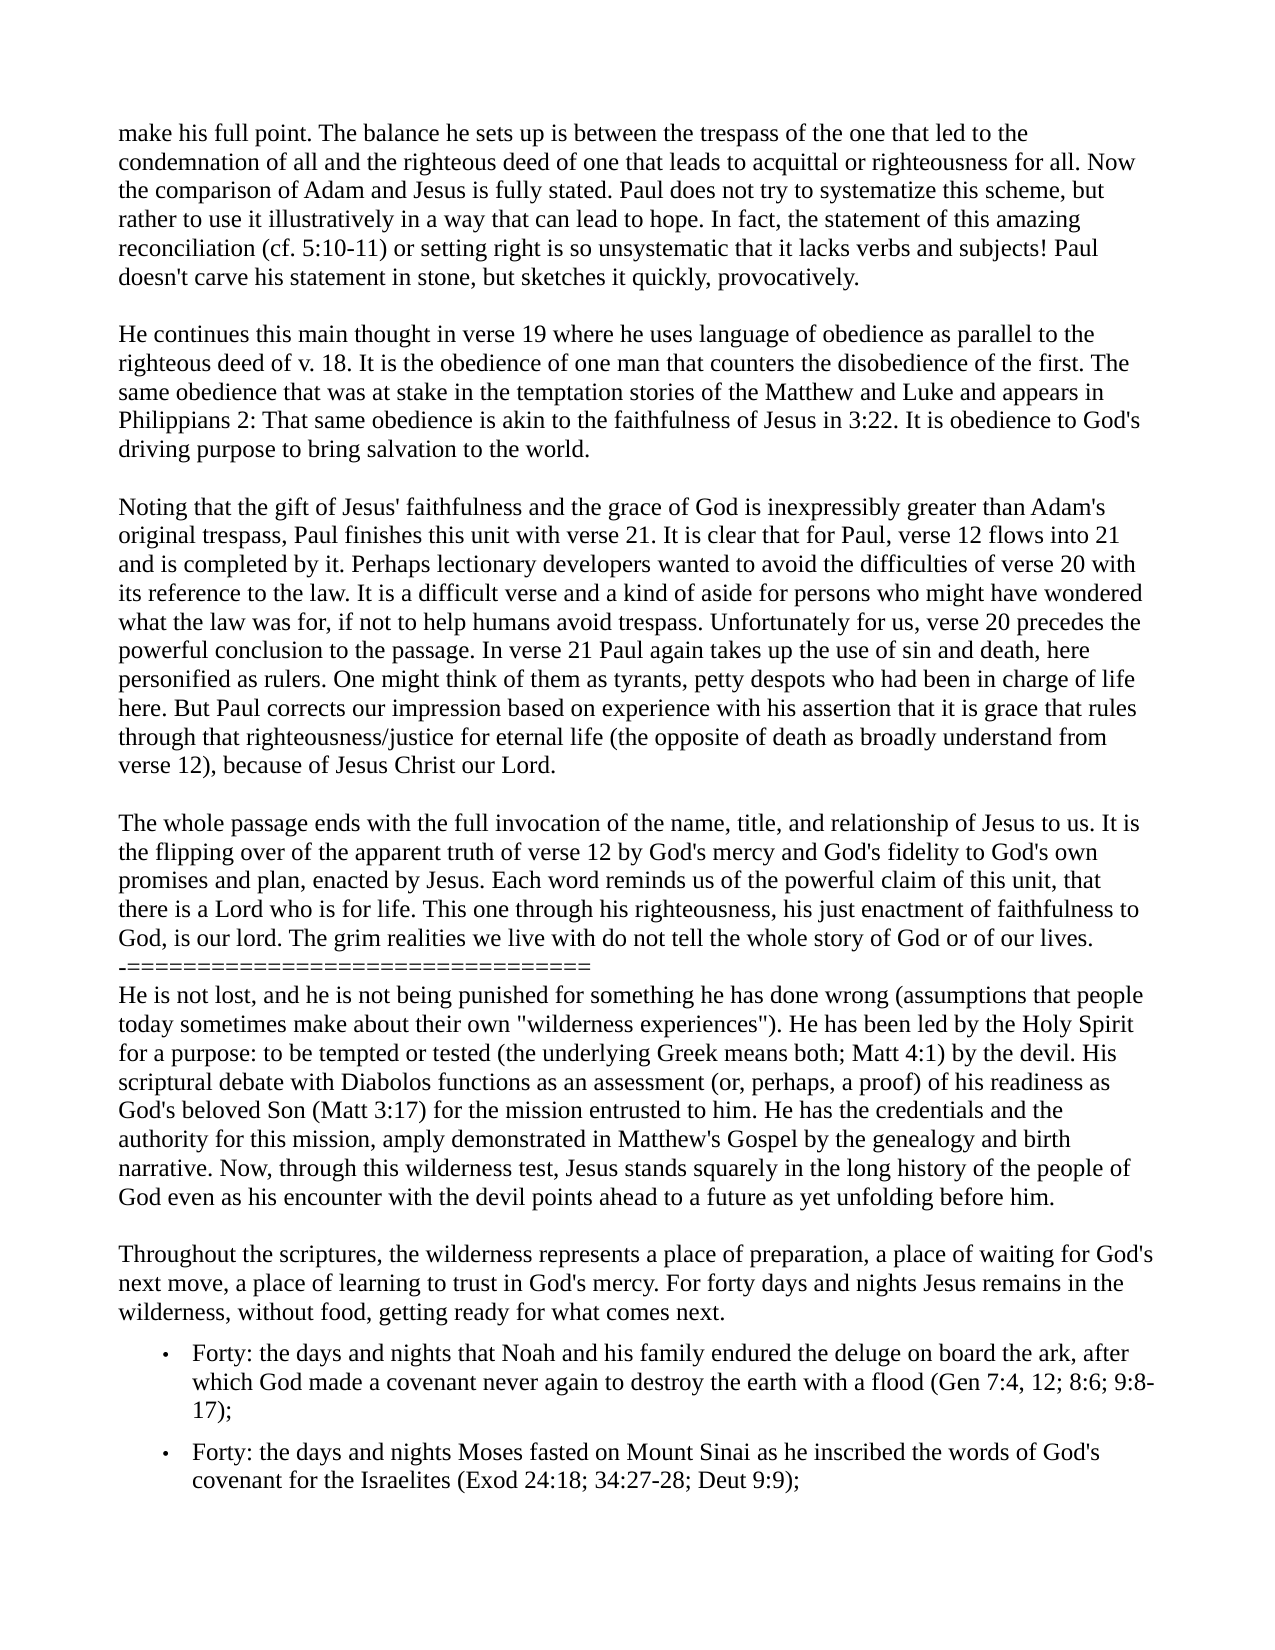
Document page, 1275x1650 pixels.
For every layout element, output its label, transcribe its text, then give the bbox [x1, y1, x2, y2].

text make his full point. The balance he sets up is between the trespass of the one that led to the condemnation of all and the righteous deed of one that leads to acquittal or righteousness for all. Now the comparison of Adam and Jesus is fully stated. Paul does not try to systematize this scheme, but rather to use it illustratively in a way that can lead to hope. In fact, the statement of this amazing reconciliation (cf. 5:10-11) or setting right is so unsystematic that it lacks verbs and subjects! Paul doesn't carve his statement in stone, but sketches it quickly, provocatively. He continues this main thought in verse 19 where he uses language of obedience as parallel to the righteous deed of v. 18. It is the obedience of one man that counters the disobedience of the first. The same obedience that was at stake in the temptation stories of the Matthew and Luke and appears in Philippians 2: That same obedience is akin to the faithfulness of Jesus in 3:22. It is obedience to God's driving purpose to bring salvation to the world. Noting that the gift of Jesus' faithfulness and the grace of God is inexpressibly greater than Adam's original trespass, Paul finishes this unit with verse 21. It is clear that for Paul, verse 12 flows into 21 and is completed by it. Perhaps lectionary developers wanted to avoid the difficulties of verse 20 with its reference to the law. It is a difficult verse and a kind of aside for persons who might have wondered what the law was for, if not to help humans avoid trespass. Unfortunately for us, verse 20 precedes the powerful conclusion to the passage. In verse 21 Paul again takes up the use of sin and death, here personified as rulers. One might think of them as tyrants, petty despots who had been in charge of life here. But Paul corrects our impression based on experience with his assertion that it is grace that rules through that righteousness/justice for eternal life (the opposite of death as broadly understand from verse 12), because of Jesus Christ our Lord. The whole passage ends with the full invocation of the name, title, and relationship of Jesus to us. It is the flipping over of the apparent truth of verse 12 by God's mercy and God's fidelity to God's own promises and plan, enacted by Jesus. Each word reminds us of the powerful claim of this unit, that there is a Lord who is for life. This one through his righteousness, his just enactment of faithfulness to God, is our lord. The grim realities we live with do not tell the whole story of God or of our lives. [118, 118, 1157, 952]
list Forty: the days and nights that Noah and his family endured the deluge on board the ark, after which God made a covenant never again to destroy the earth with a flood (Gen 7:4, 12; 8:6; 9:8-17); [162, 1338, 1157, 1424]
text He is not lost, and he is not being punished for something he has done wrong (assumptions that people today sometimes make about their own "wilderness experiences"). He has been led by the Holy Spirit for a purpose: to be tempted or tested (the underlying Greek means both; Matt 4:1) by the devil. His scriptural debate with Diabolos functions as an assessment (or, perhaps, a proof) of his readiness as God's beloved Son (Matt 3:17) for the mission entrusted to him. He has the credentials and the authority for this mission, amply demonstrated in Matthew's Gospel by the genealogy and birth narrative. Now, through this wilderness test, Jesus stands squarely in the long history of the people of God even as his encounter with the devil points ahead to a future as yet unfolding before him. Throughout the scriptures, the wilderness represents a place of preparation, a place of waiting for God's next move, a place of learning to trust in God's mercy. For forty days and nights Jesus remains in the wilderness, without food, getting ready for what comes next. [118, 981, 1157, 1326]
text -================================= [118, 952, 1157, 981]
list Forty: the days and nights Moses fasted on Mount Sinai as he inscribed the words of God's covenant for the Israelites (Exod 24:18; 34:27-28; Deut 9:9); [162, 1437, 1157, 1494]
